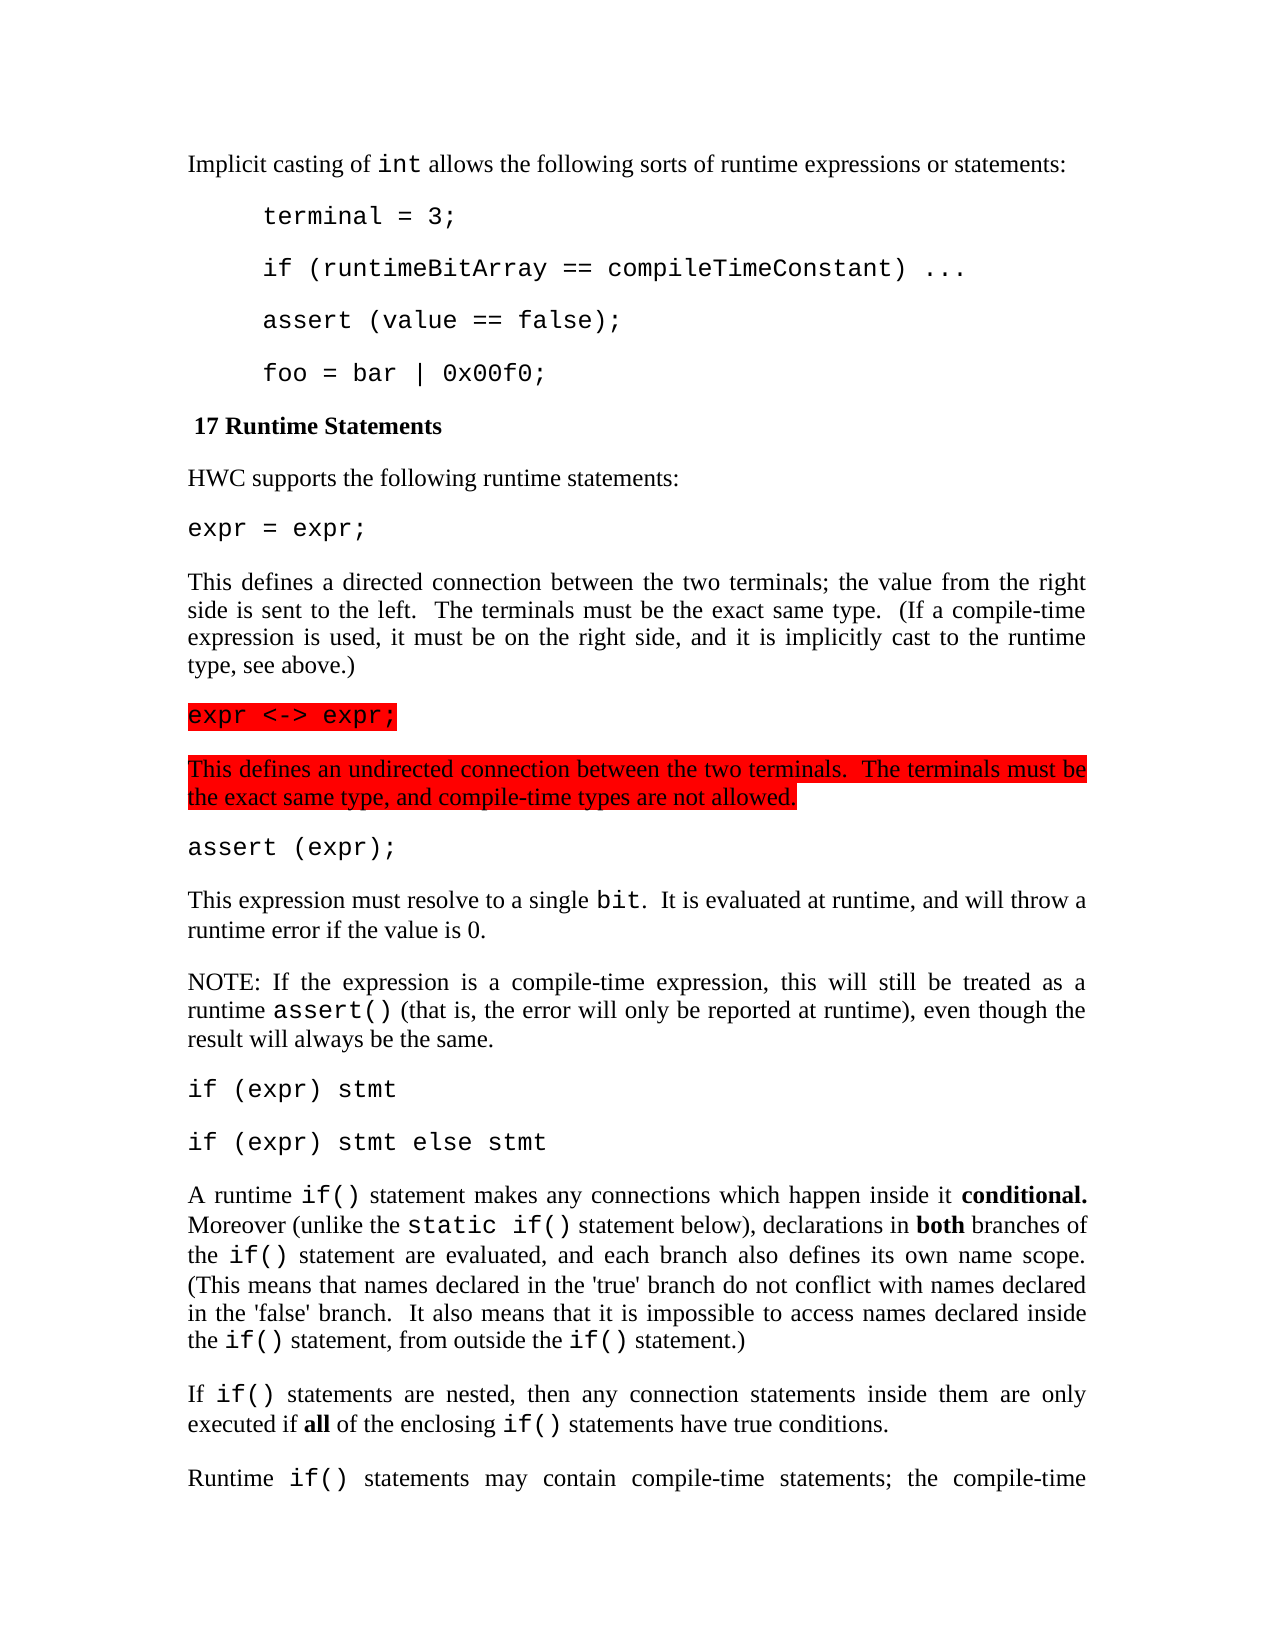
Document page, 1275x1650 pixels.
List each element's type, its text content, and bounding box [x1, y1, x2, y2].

text A runtime if() statement makes any connections which happen inside it conditional. Moreover (unlike the static if() statement below), declarations in both branches of the if() statement are evaluated, and each branch also defines its own name scope. (This means that names declared in the 'true' branch do not conflict with names declared in the 'false' branch. It also means that it is impossible to access names declared inside the if() statement, from outside the if() statement.) [187, 1182, 1087, 1356]
text if (expr) stmt [187, 1077, 1087, 1105]
text if (expr) stmt else stmt [187, 1129, 1087, 1158]
text assert (value == false); [262, 308, 1087, 336]
text foo = bar | 0x00f0; [262, 360, 1087, 388]
text Implicit casting of int allows the following sorts of runtime expressions or statements: [187, 150, 1087, 180]
text This defines an undirected connection between the two terminals. The terminals must be the exact same type, and compile-time types are not allowed. [187, 755, 1087, 810]
text assert (expr); [187, 834, 1087, 863]
text This defines a directed connection between the two terminals; the value from the right side is sent to the left. The terminals must be the exact same type. (If a compile-time expression is used, it must be on the right side, and it is implicitly cast to the runtime type, see above.) [187, 568, 1087, 679]
text NOTE: If the expression is a compile-time expression, this will still be treated as a runtime assert() (that is, the error will only be reported at runtime), even though the result will always be the same. [187, 968, 1087, 1053]
text This expression must resolve to a single bit. It is evaluated at runtime, and will throw a runtime error if the value is 0. [187, 887, 1087, 944]
text HWC supports the following runtime statements: [187, 464, 1087, 492]
text terminal = 3; [262, 204, 1087, 232]
text expr = expr; [187, 516, 1087, 544]
text expr <-> expr; [187, 703, 1087, 731]
text Runtime if() statements may contain compile-time statements; the compile-time [187, 1464, 1087, 1493]
list Runtime Statements [187, 412, 1087, 440]
text if (runtimeBitArray == compileTimeConstant) ... [262, 256, 1087, 284]
text If if() statements are nested, then any connection statements inside them are only executed if all of the enclosing if() statements have true conditions. [187, 1380, 1087, 1440]
